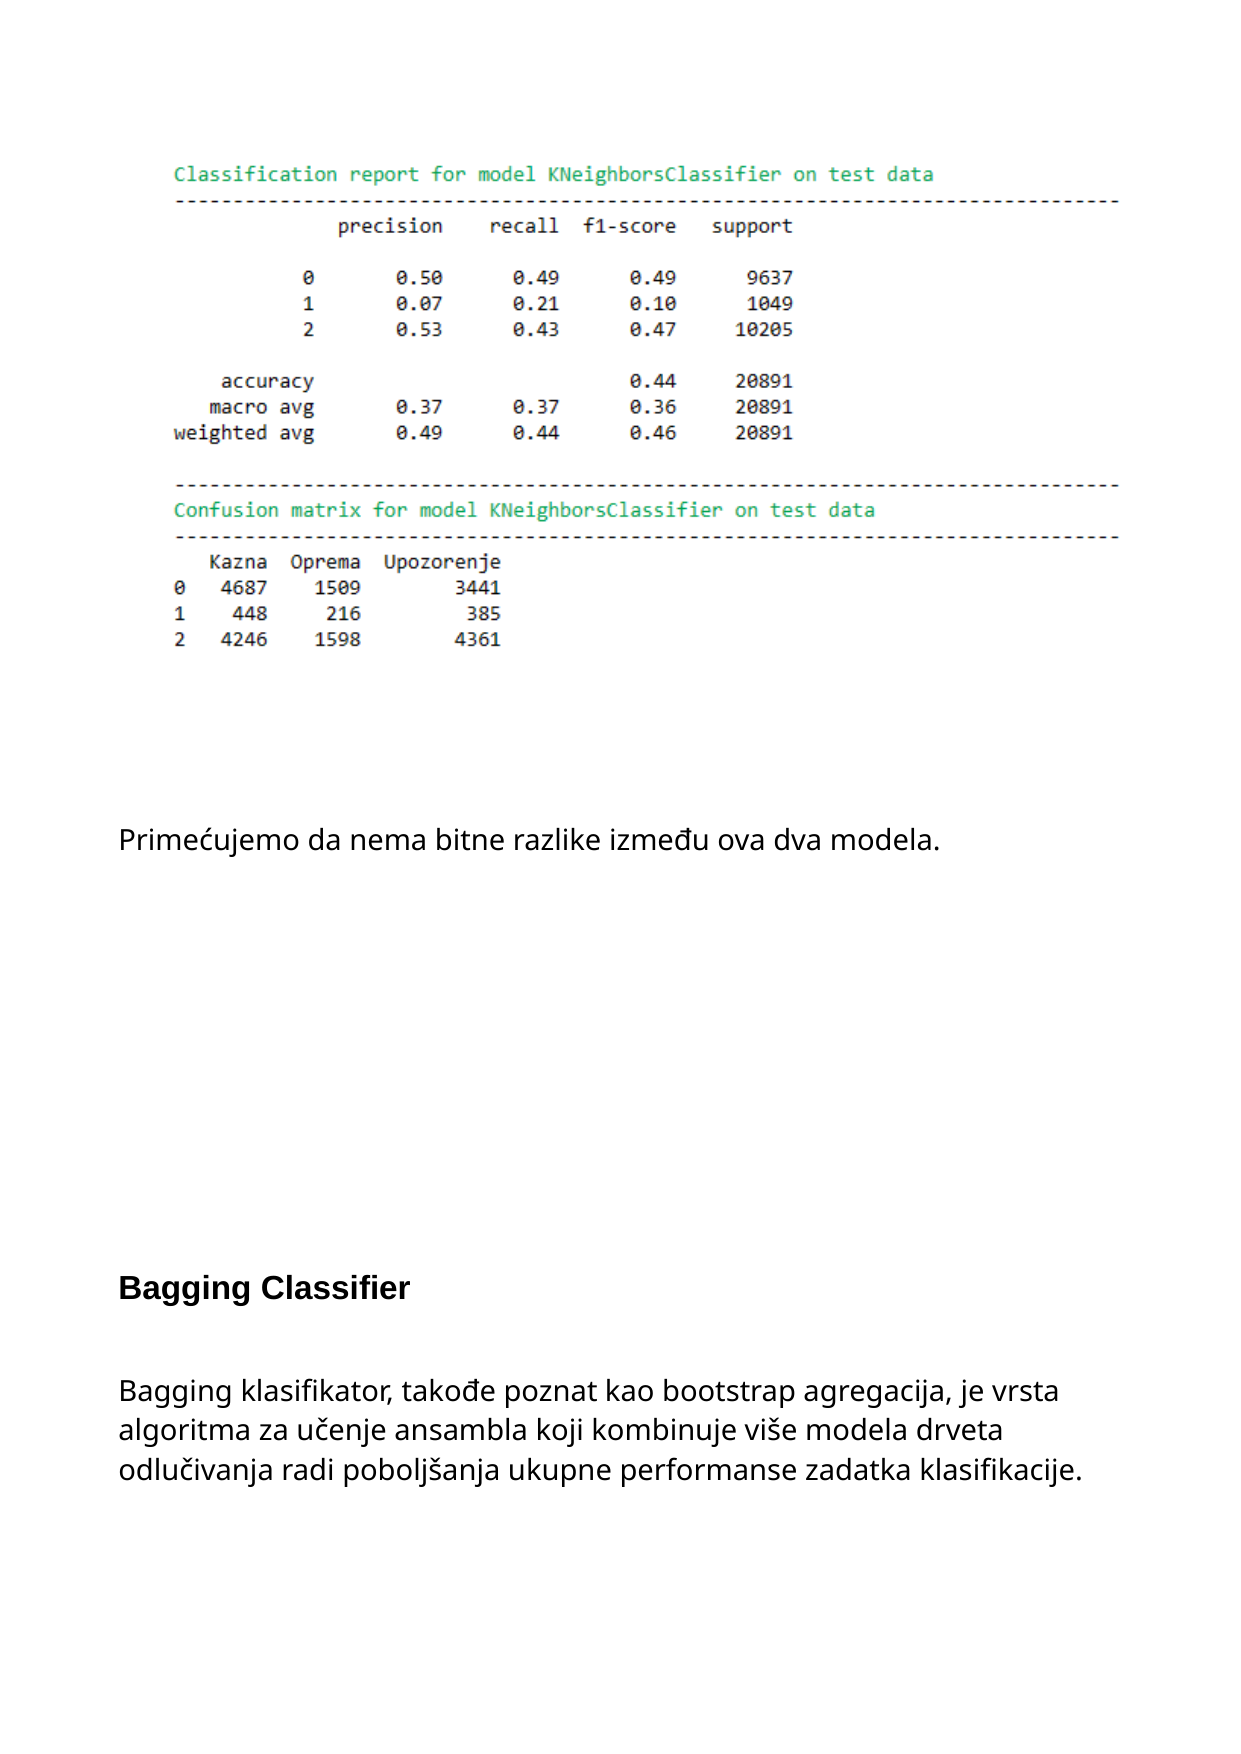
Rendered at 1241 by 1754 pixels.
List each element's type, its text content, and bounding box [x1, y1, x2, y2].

subtitle Bagging Classifier [118, 1268, 1122, 1306]
text Bagging klasifikator, takođe poznat kao bootstrap agregacija, je vrsta algoritma za učenje ansambla koji kombinuje više modela drveta odlučivanja radi poboljšanja ukupne performanse zadatka klasifikacije. [118, 1370, 1122, 1489]
picture [118, 157, 1123, 666]
text Primećujemo da nema bitne razlike između ova dva modela. [118, 819, 1122, 898]
